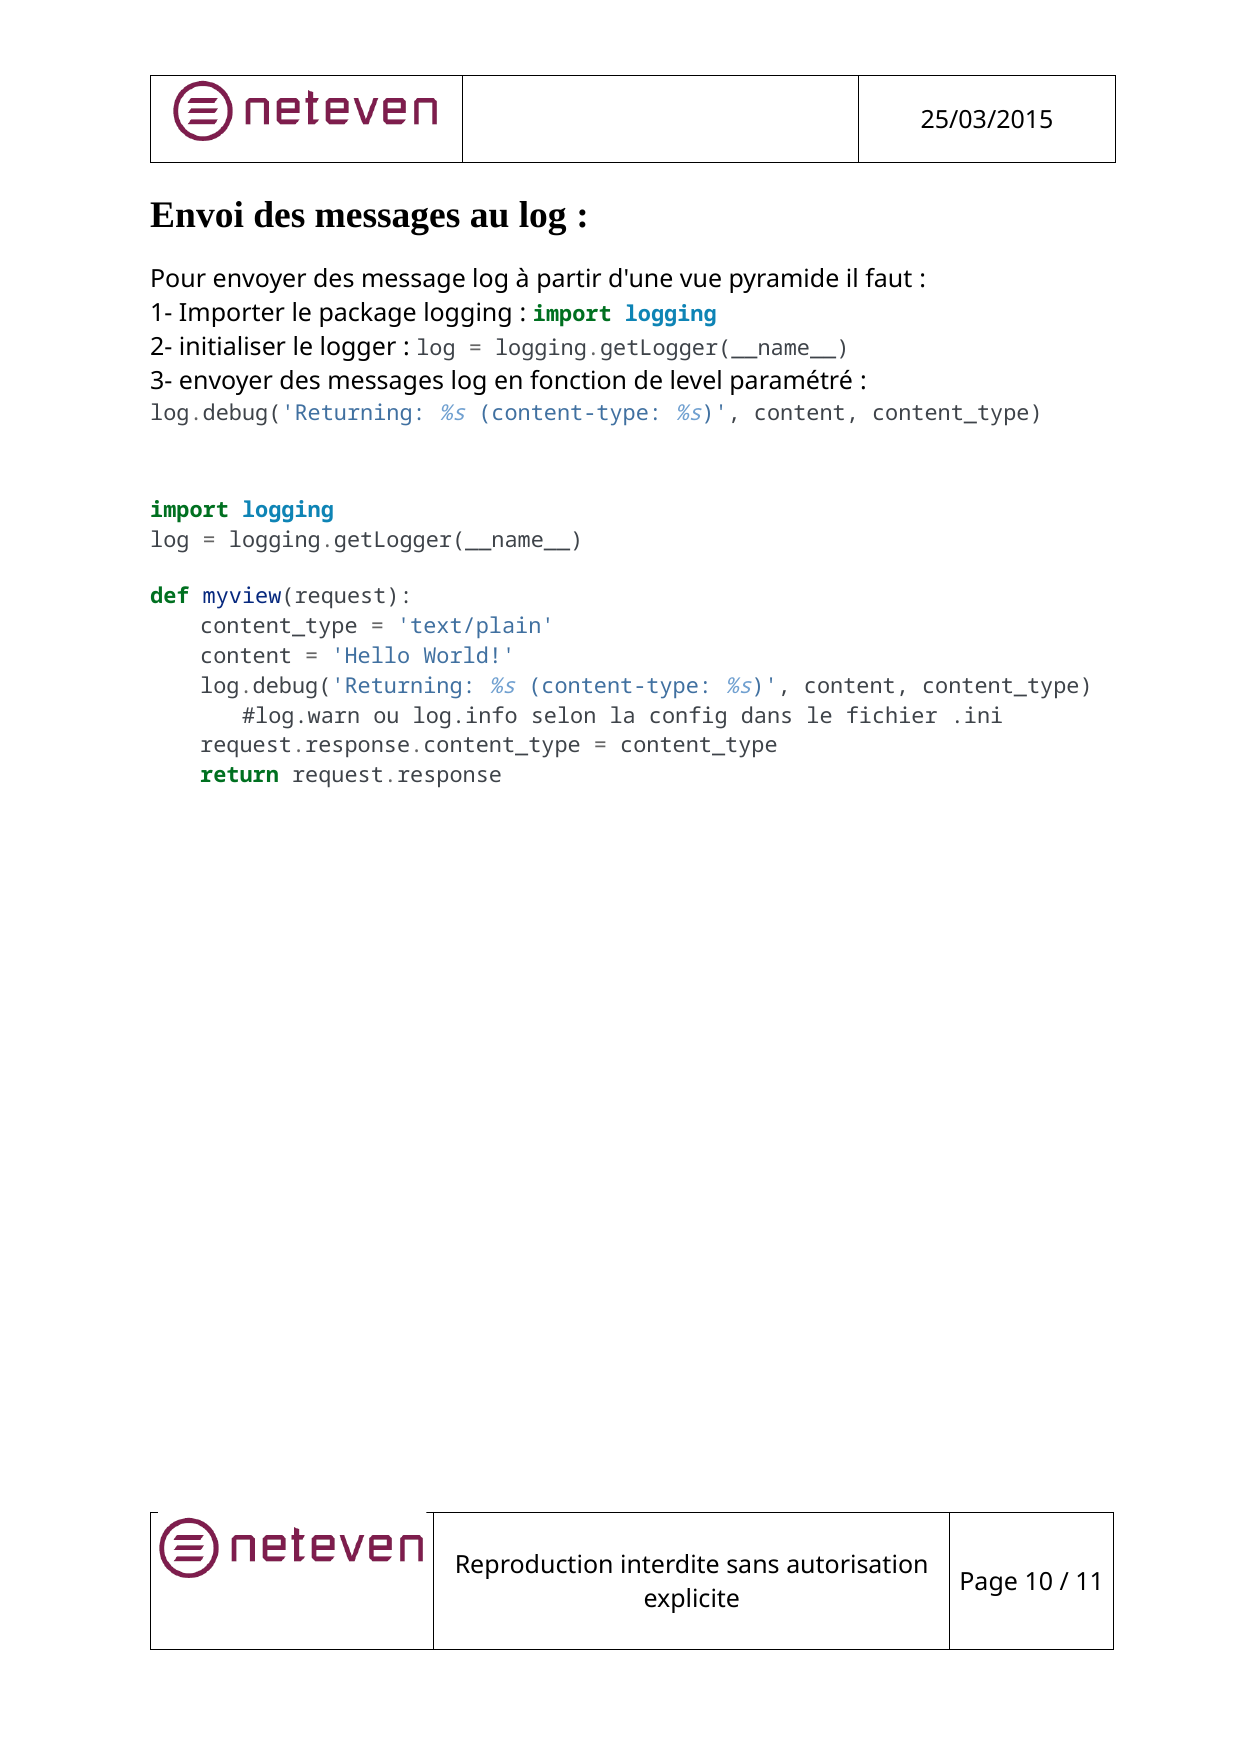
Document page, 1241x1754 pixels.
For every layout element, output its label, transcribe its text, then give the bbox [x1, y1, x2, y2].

text return request.response [150, 759, 1116, 789]
text content_type = 'text/plain' [150, 610, 1116, 640]
text 2- initialiser le logger : log = logging.getLogger(__name__) [150, 328, 1116, 362]
text request.response.content_type = content_type [150, 729, 1116, 759]
text import logging [150, 494, 1116, 524]
text 1- Importer le package logging : import logging [150, 294, 1116, 328]
picture [172, 76, 441, 148]
text Pour envoyer des message log à partir d'une vue pyramide il faut : [150, 260, 1116, 294]
text content = 'Hello World!' [150, 640, 1116, 670]
subtitle Envoi des messages au log : [150, 192, 1116, 235]
text def myview(request): [150, 581, 1116, 610]
picture [158, 1512, 427, 1585]
text #log.warn ou log.info selon la config dans le fichier .ini [150, 700, 1116, 729]
text log.debug('Returning: %s (content-type: %s)', content, content_type) [150, 670, 1116, 700]
text log = logging.getLogger(__name__) [150, 524, 1116, 554]
text 3- envoyer des messages log en fonction de level paramétré : log.debug('Returning: %s (content-type: %s)', content, content_type) [150, 362, 1116, 426]
